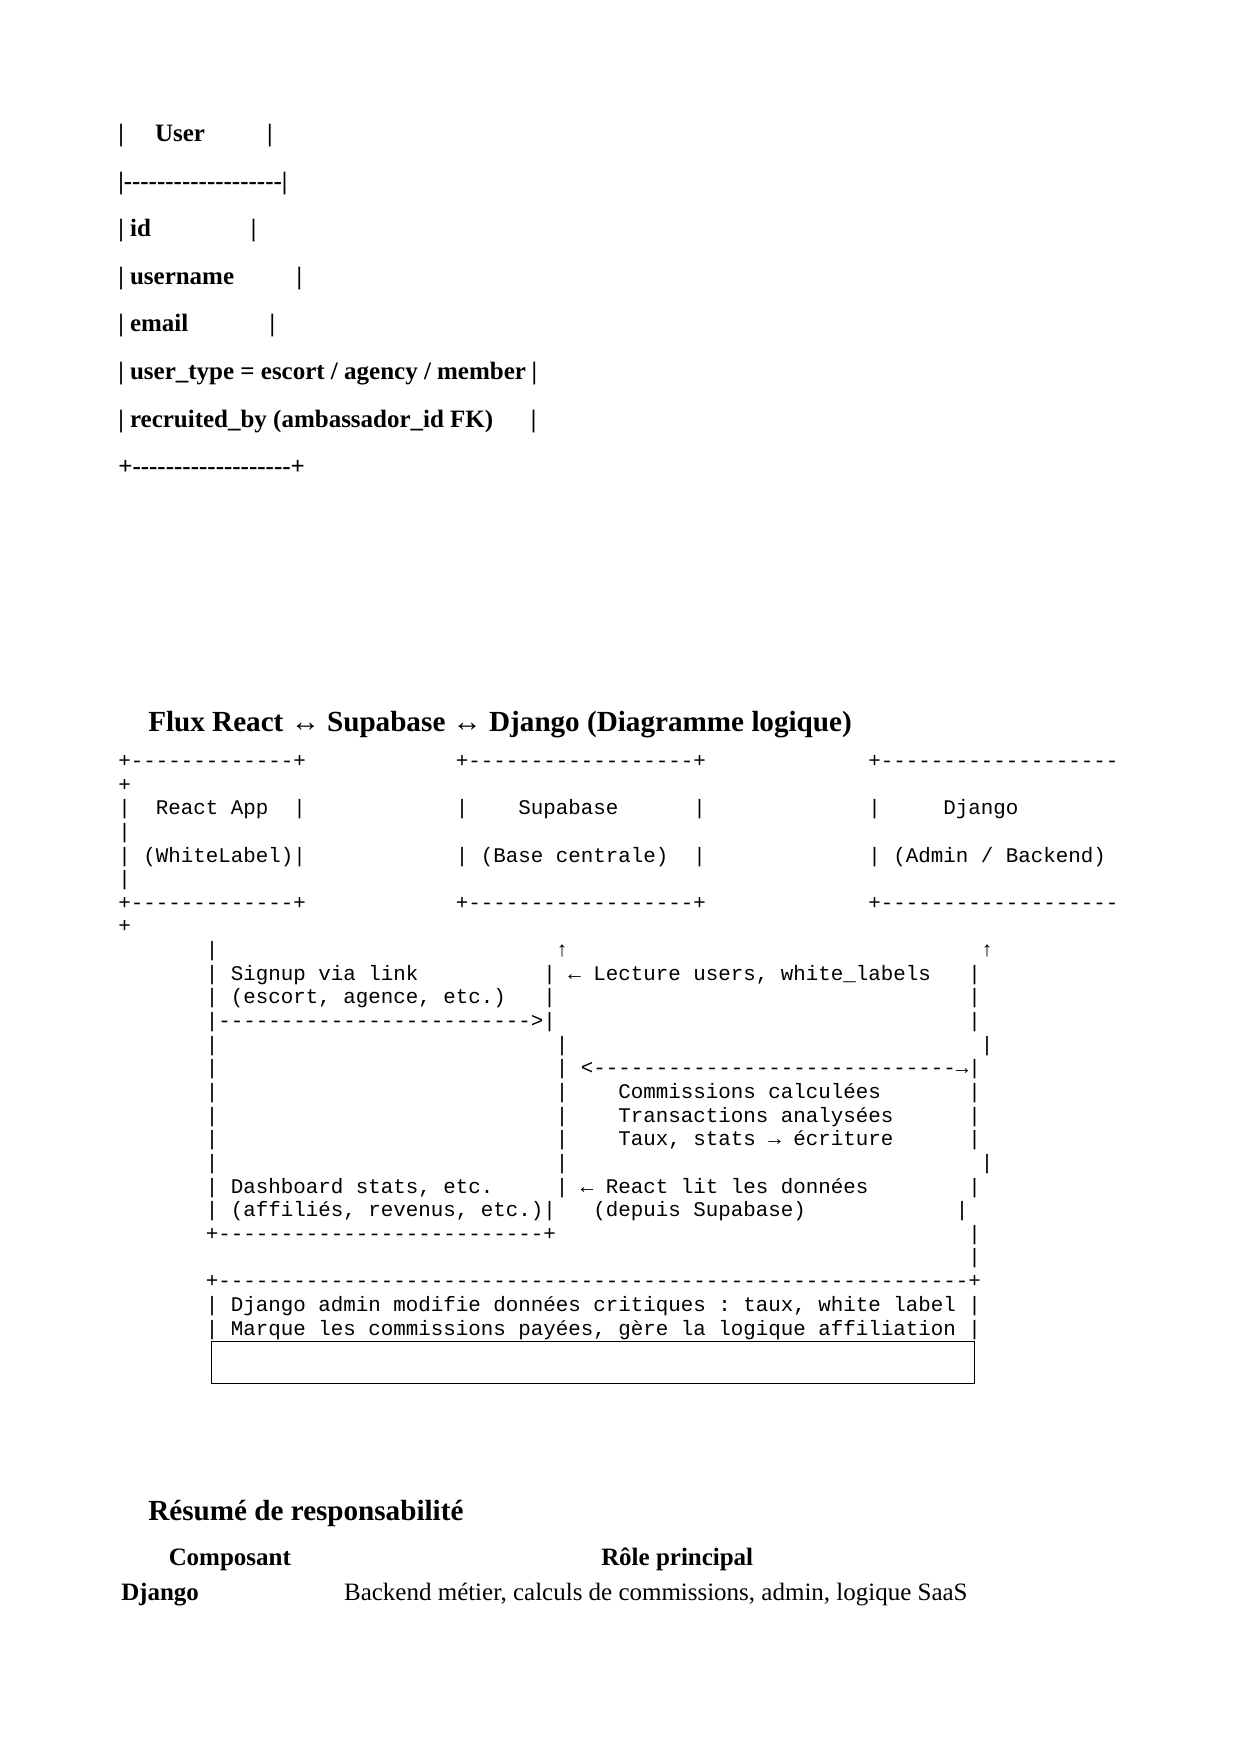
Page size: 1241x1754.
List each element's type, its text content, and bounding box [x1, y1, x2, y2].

text | | Transactions analysées | [118, 1105, 1122, 1128]
text | | | [118, 1152, 1122, 1176]
table_header Rôle principal [341, 1539, 1013, 1574]
text | | Commissions calculées | [118, 1081, 1122, 1105]
text | Marque les commissions payées, gère la logique affiliation | [118, 1317, 1122, 1341]
table_header [212, 1342, 974, 1382]
table_header Composant [118, 1539, 341, 1574]
text +--------------------------+ | [118, 1223, 1122, 1247]
text | React App | | Supabase | | Django | [118, 797, 1122, 844]
text |------------------------->| | [118, 1010, 1122, 1034]
subtitle 🧠 Résumé de responsabilité [118, 1493, 1122, 1527]
subtitle 🌐 Flux React ↔ Supabase ↔ Django (Diagramme logique) [118, 704, 1122, 737]
text | recruited_by (ambassador_id FK) | [118, 404, 1122, 432]
text +-------------+ +------------------+ +-------------------+ [118, 892, 1122, 939]
text | Signup via link | ← Lecture users, white_labels | [118, 963, 1122, 986]
text | User | [118, 118, 1122, 147]
text | (WhiteLabel)| | (Base centrale) | | (Admin / Backend) | [118, 844, 1122, 892]
text | ↑ ↑ [118, 939, 1122, 963]
text |-------------------| [118, 166, 1122, 194]
text | (escort, agence, etc.) | | [118, 986, 1122, 1010]
text | | Taux, stats → écriture | [118, 1128, 1122, 1152]
table_cell Django [118, 1574, 341, 1608]
text +-------------+ +------------------+ +-------------------+ [118, 750, 1122, 797]
text | | | [118, 1034, 1122, 1057]
table_cell Backend métier, calculs de commissions, admin, logique SaaS [341, 1574, 1013, 1608]
text | | <-----------------------------→| [118, 1057, 1122, 1081]
text | id | [118, 213, 1122, 242]
text | (affiliés, revenus, etc.)| (depuis Supabase) | [118, 1199, 1122, 1223]
text | Dashboard stats, etc. | ← React lit les données | [118, 1176, 1122, 1199]
text | email | [118, 308, 1122, 337]
text | user_type = escort / agency / member | [118, 356, 1122, 385]
text +-------------------+ [118, 451, 1122, 480]
text | [118, 1247, 1122, 1270]
text +------------------------------------------------------------+ [118, 1270, 1122, 1294]
text | username | [118, 261, 1122, 290]
text | Django admin modifie données critiques : taux, white label | [118, 1294, 1122, 1317]
